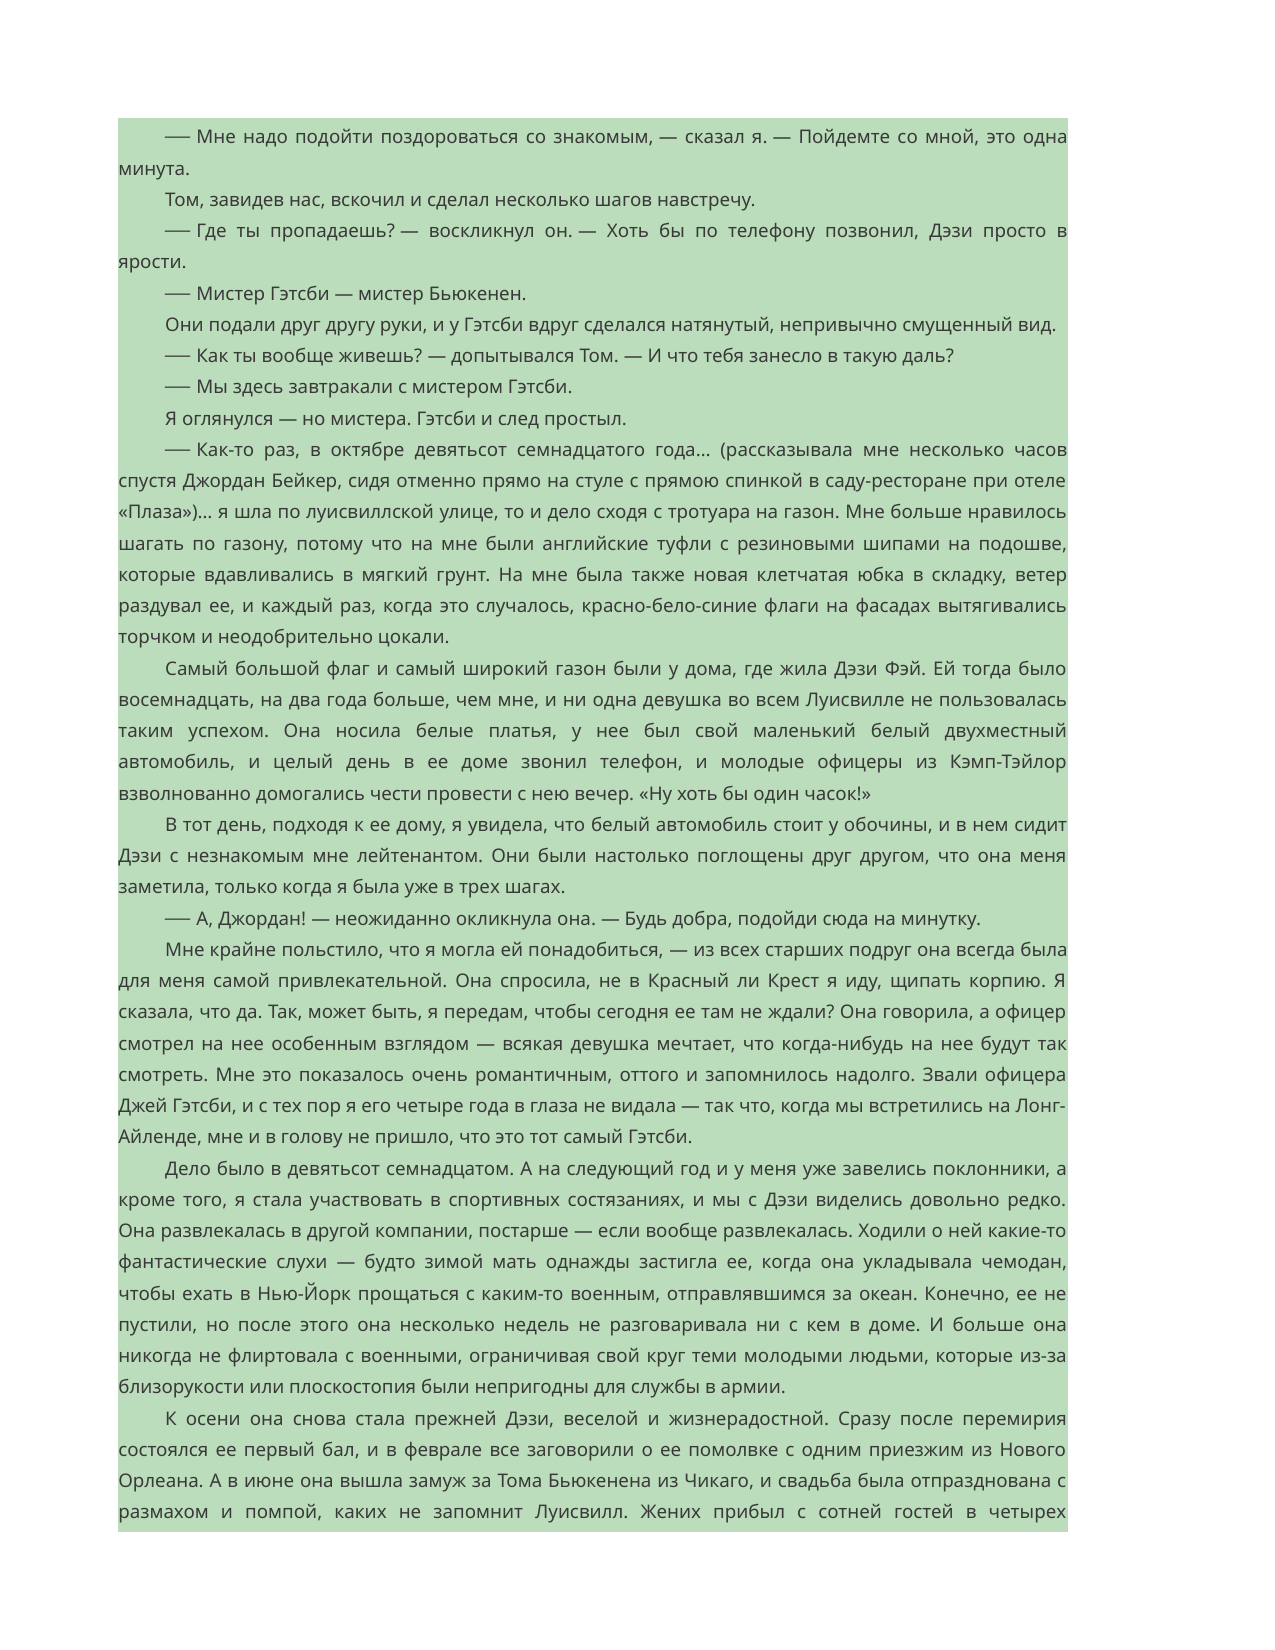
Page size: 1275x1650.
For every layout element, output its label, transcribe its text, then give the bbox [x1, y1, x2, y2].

text — А, Джордан! — неожиданно окликнула она. — Будь добра, подойди сюда на минутку. [118, 899, 1068, 931]
text Я оглянулся — но мистера. Гэтсби и след простыл. [118, 399, 1068, 431]
text Самый большой флаг и самый широкий газон были у дома, где жила Дэзи Фэй. Ей тогда было восемнадцать, на два года больше, чем мне, и ни одна девушка во всем Луисвилле не пользовалась таким успехом. Она носила белые платья, у нее был свой маленький белый двухместный автомобиль, и целый день в ее доме звонил телефон, и молодые офицеры из Кэмп-Тэйлор взволнованно домогались чести провести с нею вечер. «Ну хоть бы один часок!» [118, 649, 1068, 806]
text — Как ты вообще живешь? — допытывался Том. — И что тебя занесло в такую даль? [118, 337, 1068, 368]
text Дело было в девятьсот семнадцатом. А на следующий год и у меня уже завелись поклонники, а кроме того, я стала участвовать в спортивных состязаниях, и мы с Дэзи виделись довольно редко. Она развлекалась в другой компании, постарше — если вообще развлекалась. Ходили о ней какие-то фантастические слухи — будто зимой мать однажды застигла ее, когда она укладывала чемодан, чтобы ехать в Нью-Йорк прощаться с каким-то военным, отправлявшимся за океан. Конечно, ее не пустили, но после этого она несколько недель не разговаривала ни с кем в доме. И больше она никогда не флиртовала с военными, ограничивая свой круг теми молодыми людьми, которые из-за близорукости или плоскостопия были непригодны для службы в армии. [118, 1149, 1068, 1399]
text Они подали друг другу руки, и у Гэтсби вдруг сделался натянутый, непривычно смущенный вид. [118, 306, 1068, 337]
text Том, завидев нас, вскочил и сделал несколько шагов навстречу. [118, 181, 1068, 212]
text — Мне надо подойти поздороваться со знакомым, — сказал я. — Пойдемте со мной, это одна минута. [118, 118, 1068, 181]
text — Как-то раз, в октябре девятьсот семнадцатого года… (рассказывала мне несколько часов спустя Джордан Бейкер, сидя отменно прямо на стуле с прямою спинкой в саду-ресторане при отеле «Плаза»)… я шла по луисвиллской улице, то и дело сходя с тротуара на газон. Мне больше нравилось шагать по газону, потому что на мне были английские туфли с резиновыми шипами на подошве, которые вдавливались в мягкий грунт. На мне была также новая клетчатая юбка в складку, ветер раздувал ее, и каждый раз, когда это случалось, красно-бело-синие флаги на фасадах вытягивались торчком и неодобрительно цокали. [118, 431, 1068, 649]
text К осени она снова стала прежней Дэзи, веселой и жизнерадостной. Сразу после перемирия состоялся ее первый бал, и в феврале все заговорили о ее помолвке с одним приезжим из Нового Орлеана. А в июне она вышла замуж за Тома Бьюкенена из Чикаго, и свадьба была отпразднована с размахом и помпой, каких не запомнит Луисвилл. Жених прибыл с сотней гостей в четырех [118, 1399, 1068, 1524]
text — Мистер Гэтсби — мистер Бьюкенен. [118, 274, 1068, 306]
text — Мы здесь завтракали с мистером Гэтсби. [118, 368, 1068, 399]
text Мне крайне польстило, что я могла ей понадобиться, — из всех старших подруг она всегда была для меня самой привлекательной. Она спросила, не в Красный ли Крест я иду, щипать корпию. Я сказала, что да. Так, может быть, я передам, чтобы сегодня ее там не ждали? Она говорила, а офицер смотрел на нее особенным взглядом — всякая девушка мечтает, что когда-нибудь на нее будут так смотреть. Мне это показалось очень романтичным, оттого и запомнилось надолго. Звали офицера Джей Гэтсби, и с тех пор я его четыре года в глаза не видала — так что, когда мы встретились на Лонг-Айленде, мне и в голову не пришло, что это тот самый Гэтсби. [118, 931, 1068, 1149]
text — Где ты пропадаешь? — воскликнул он. — Хоть бы по телефону позвонил, Дэзи просто в ярости. [118, 212, 1068, 274]
text В тот день, подходя к ее дому, я увидела, что белый автомобиль стоит у обочины, и в нем сидит Дэзи с незнакомым мне лейтенантом. Они были настолько поглощены друг другом, что она меня заметила, только когда я была уже в трех шагах. [118, 806, 1068, 899]
